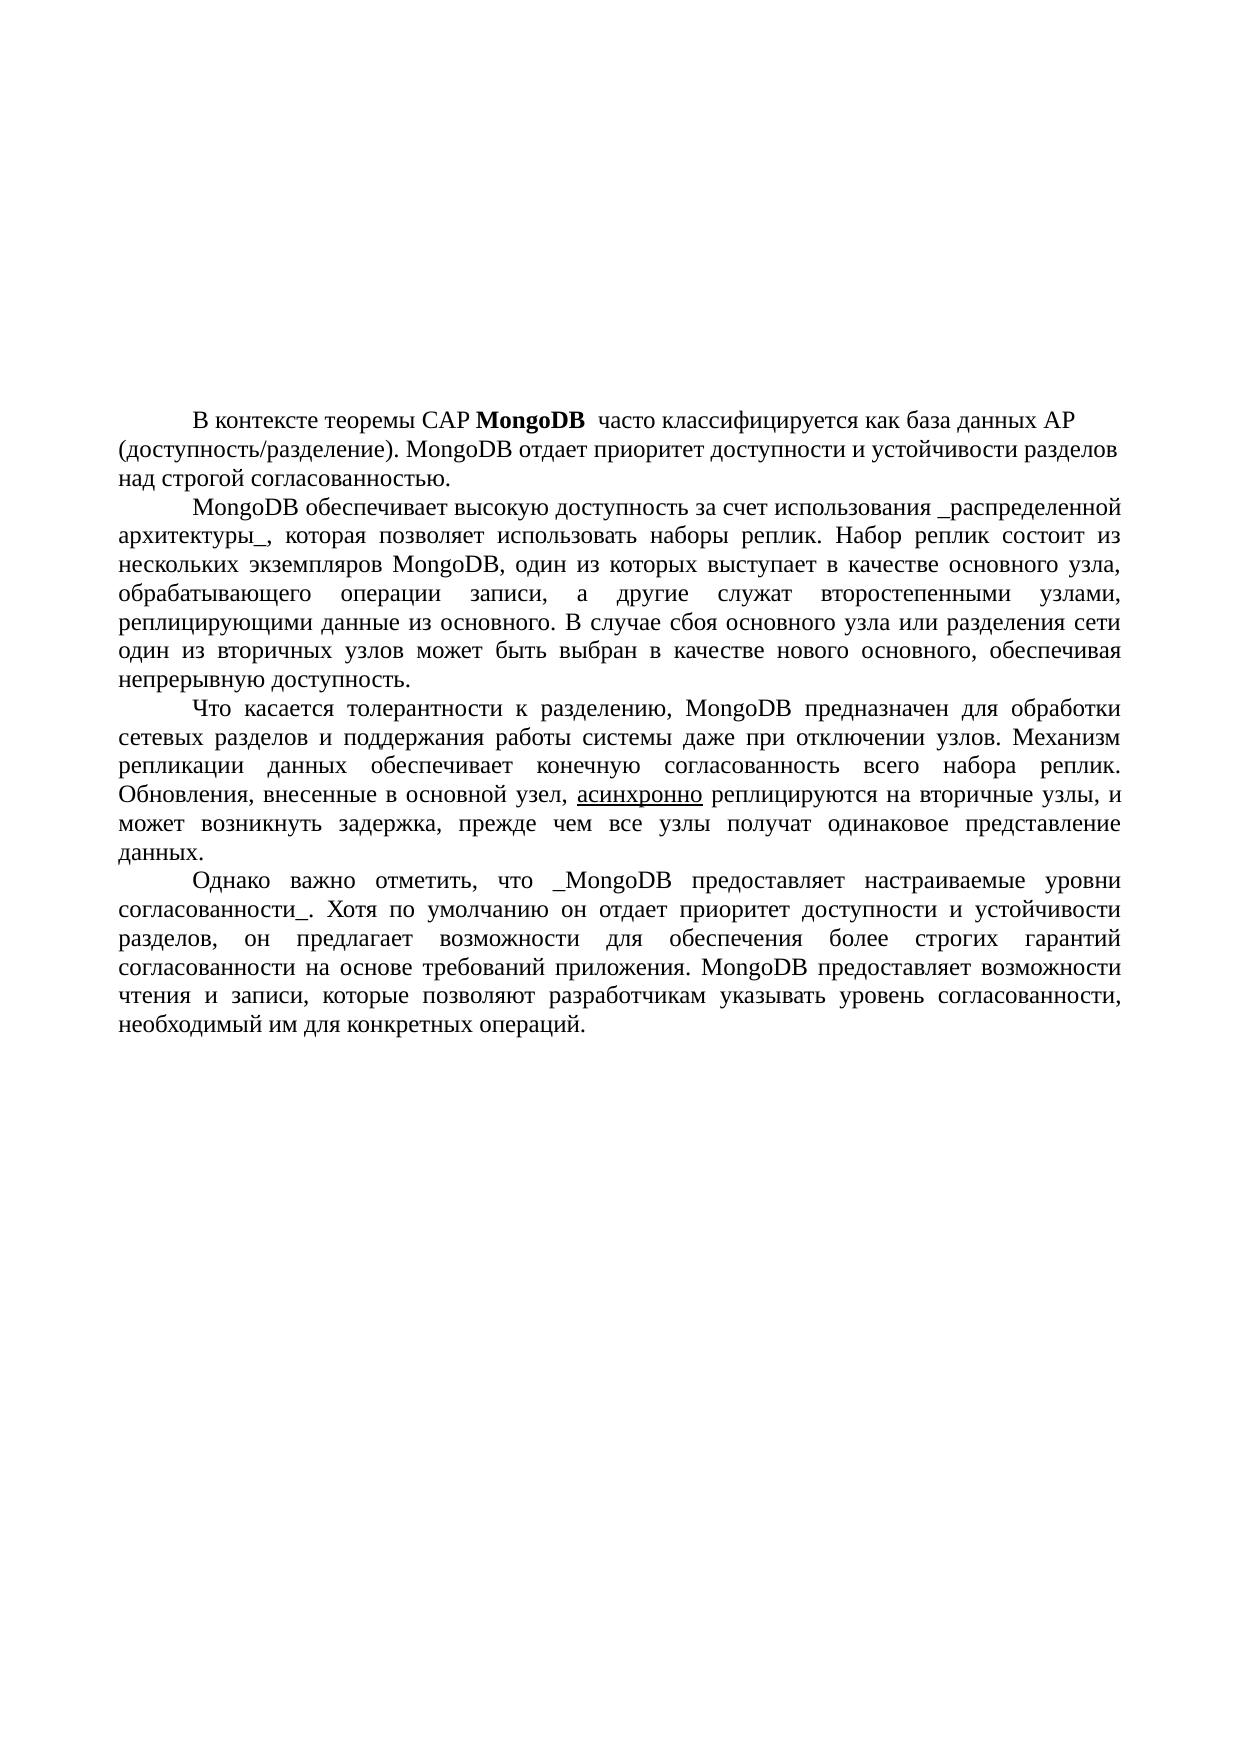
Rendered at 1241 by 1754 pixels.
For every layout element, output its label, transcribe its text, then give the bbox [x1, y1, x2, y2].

text Что касается толерантности к разделению, MongoDB предназначен для обработки сетевых разделов и поддержания работы системы даже при отключении узлов. Механизм репликации данных обеспечивает конечную согласованность всего набора реплик. Обновления, внесенные в основной узел, асинхронно реплицируются на вторичные узлы, и может возникнуть задержка, прежде чем все узлы получат одинаковое представление данных. [118, 693, 1122, 866]
text MongoDB обеспечивает высокую доступность за счет использования _распределенной архитектуры_, которая позволяет использовать наборы реплик. Набор реплик состоит из нескольких экземпляров MongoDB, один из которых выступает в качестве основного узла, обрабатывающего операции записи, а другие служат второстепенными узлами, реплицирующими данные из основного. В случае сбоя основного узла или разделения сети один из вторичных узлов может быть выбран в качестве нового основного, обеспечивая непрерывную доступность. [118, 492, 1122, 693]
text В контексте теоремы CAP MongoDB часто классифицируется как база данных AP (доступность/разделение). MongoDB отдает приоритет доступности и устойчивости разделов над строгой согласованностью. [118, 406, 1122, 492]
text Однако важно отметить, что _MongoDB предоставляет настраиваемые уровни согласованности_. Хотя по умолчанию он отдает приоритет доступности и устойчивости разделов, он предлагает возможности для обеспечения более строгих гарантий согласованности на основе требований приложения. MongoDB предоставляет возможности чтения и записи, которые позволяют разработчикам указывать уровень согласованности, необходимый им для конкретных операций. [118, 866, 1122, 1038]
